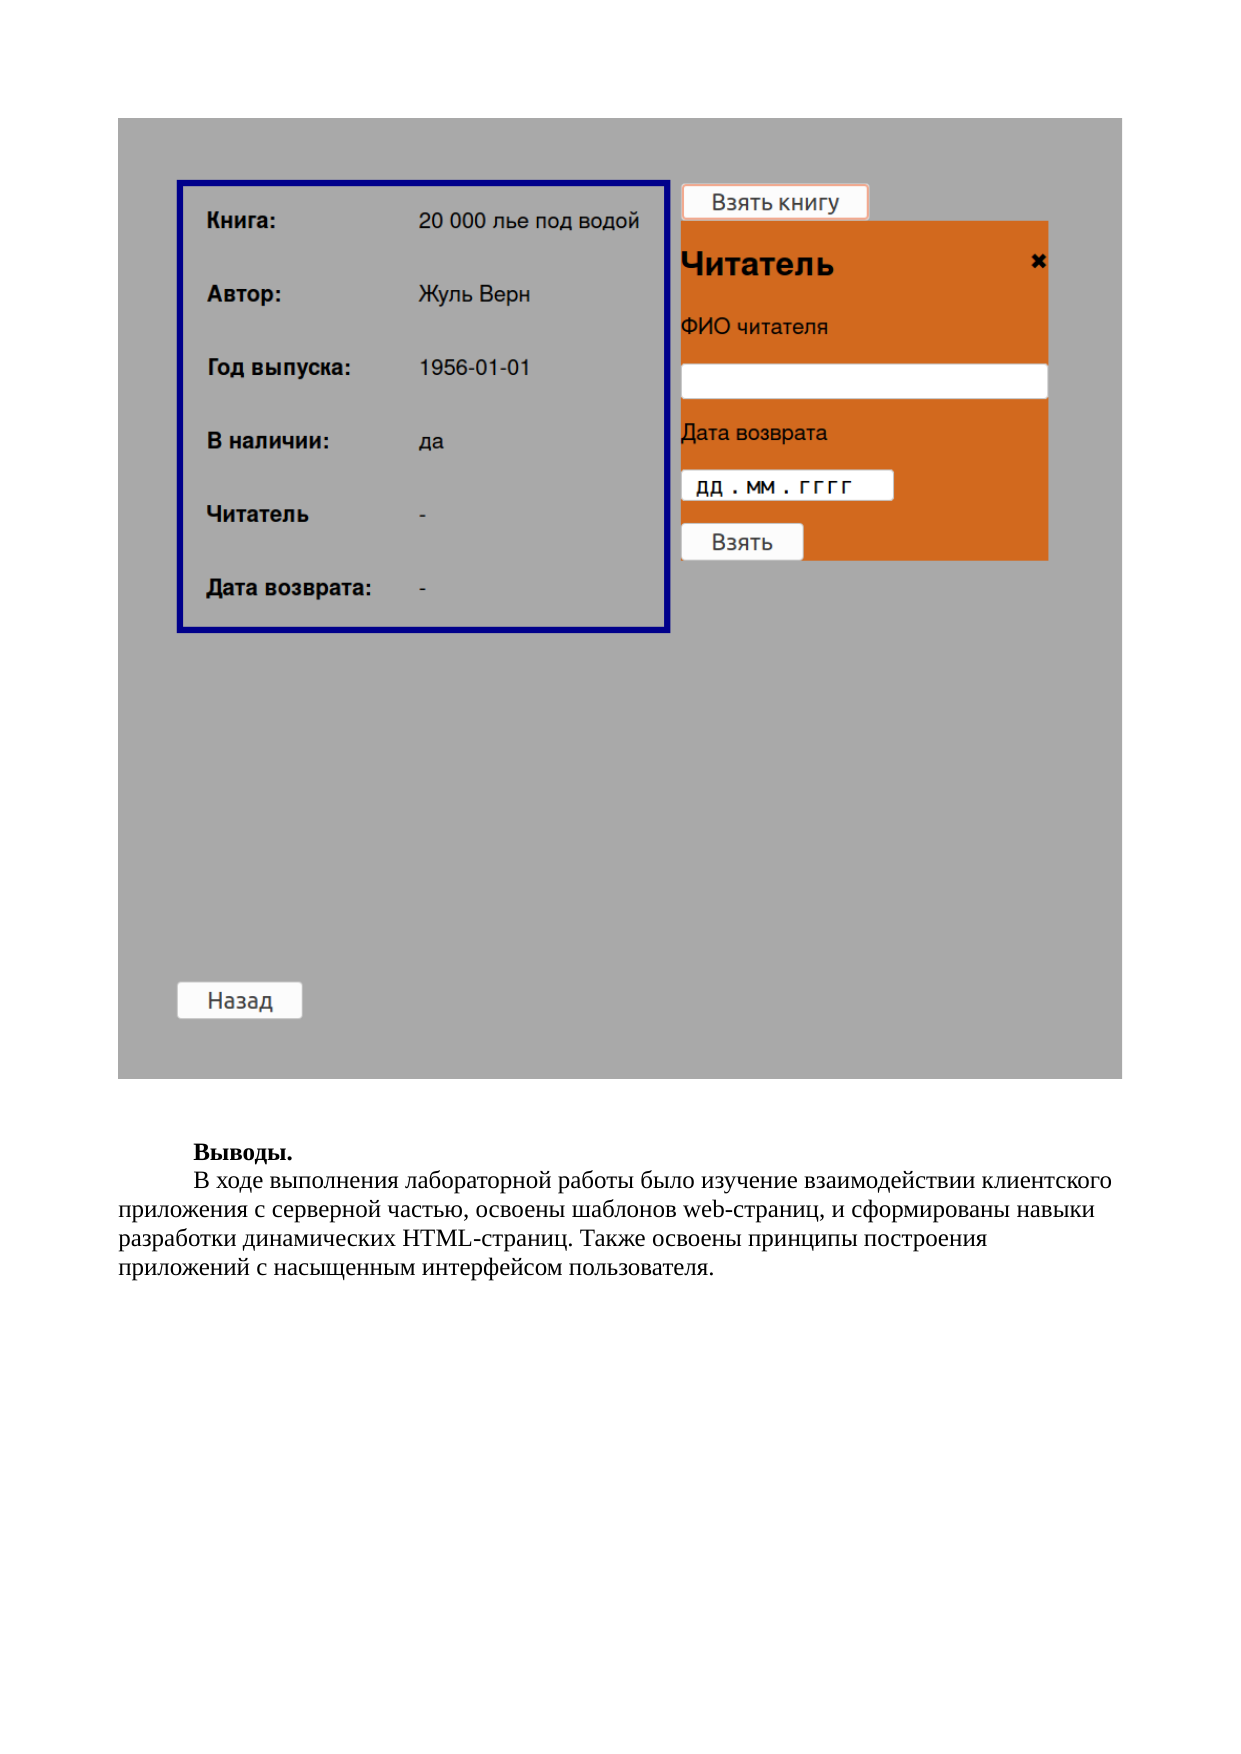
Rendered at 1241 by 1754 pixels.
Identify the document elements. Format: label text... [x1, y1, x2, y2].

text В ходе выполнения лабораторной работы было изучение взаимодействии клиентского приложения с серверной частью, освоены шаблонов web-страниц, и сформированы навыки разработки динамических HTML-страниц. Также освоены принципы построения приложений с насыщенным интерфейсом пользователя. [118, 1165, 1122, 1280]
text Выводы. [118, 1137, 1122, 1165]
picture [118, 118, 1123, 1079]
